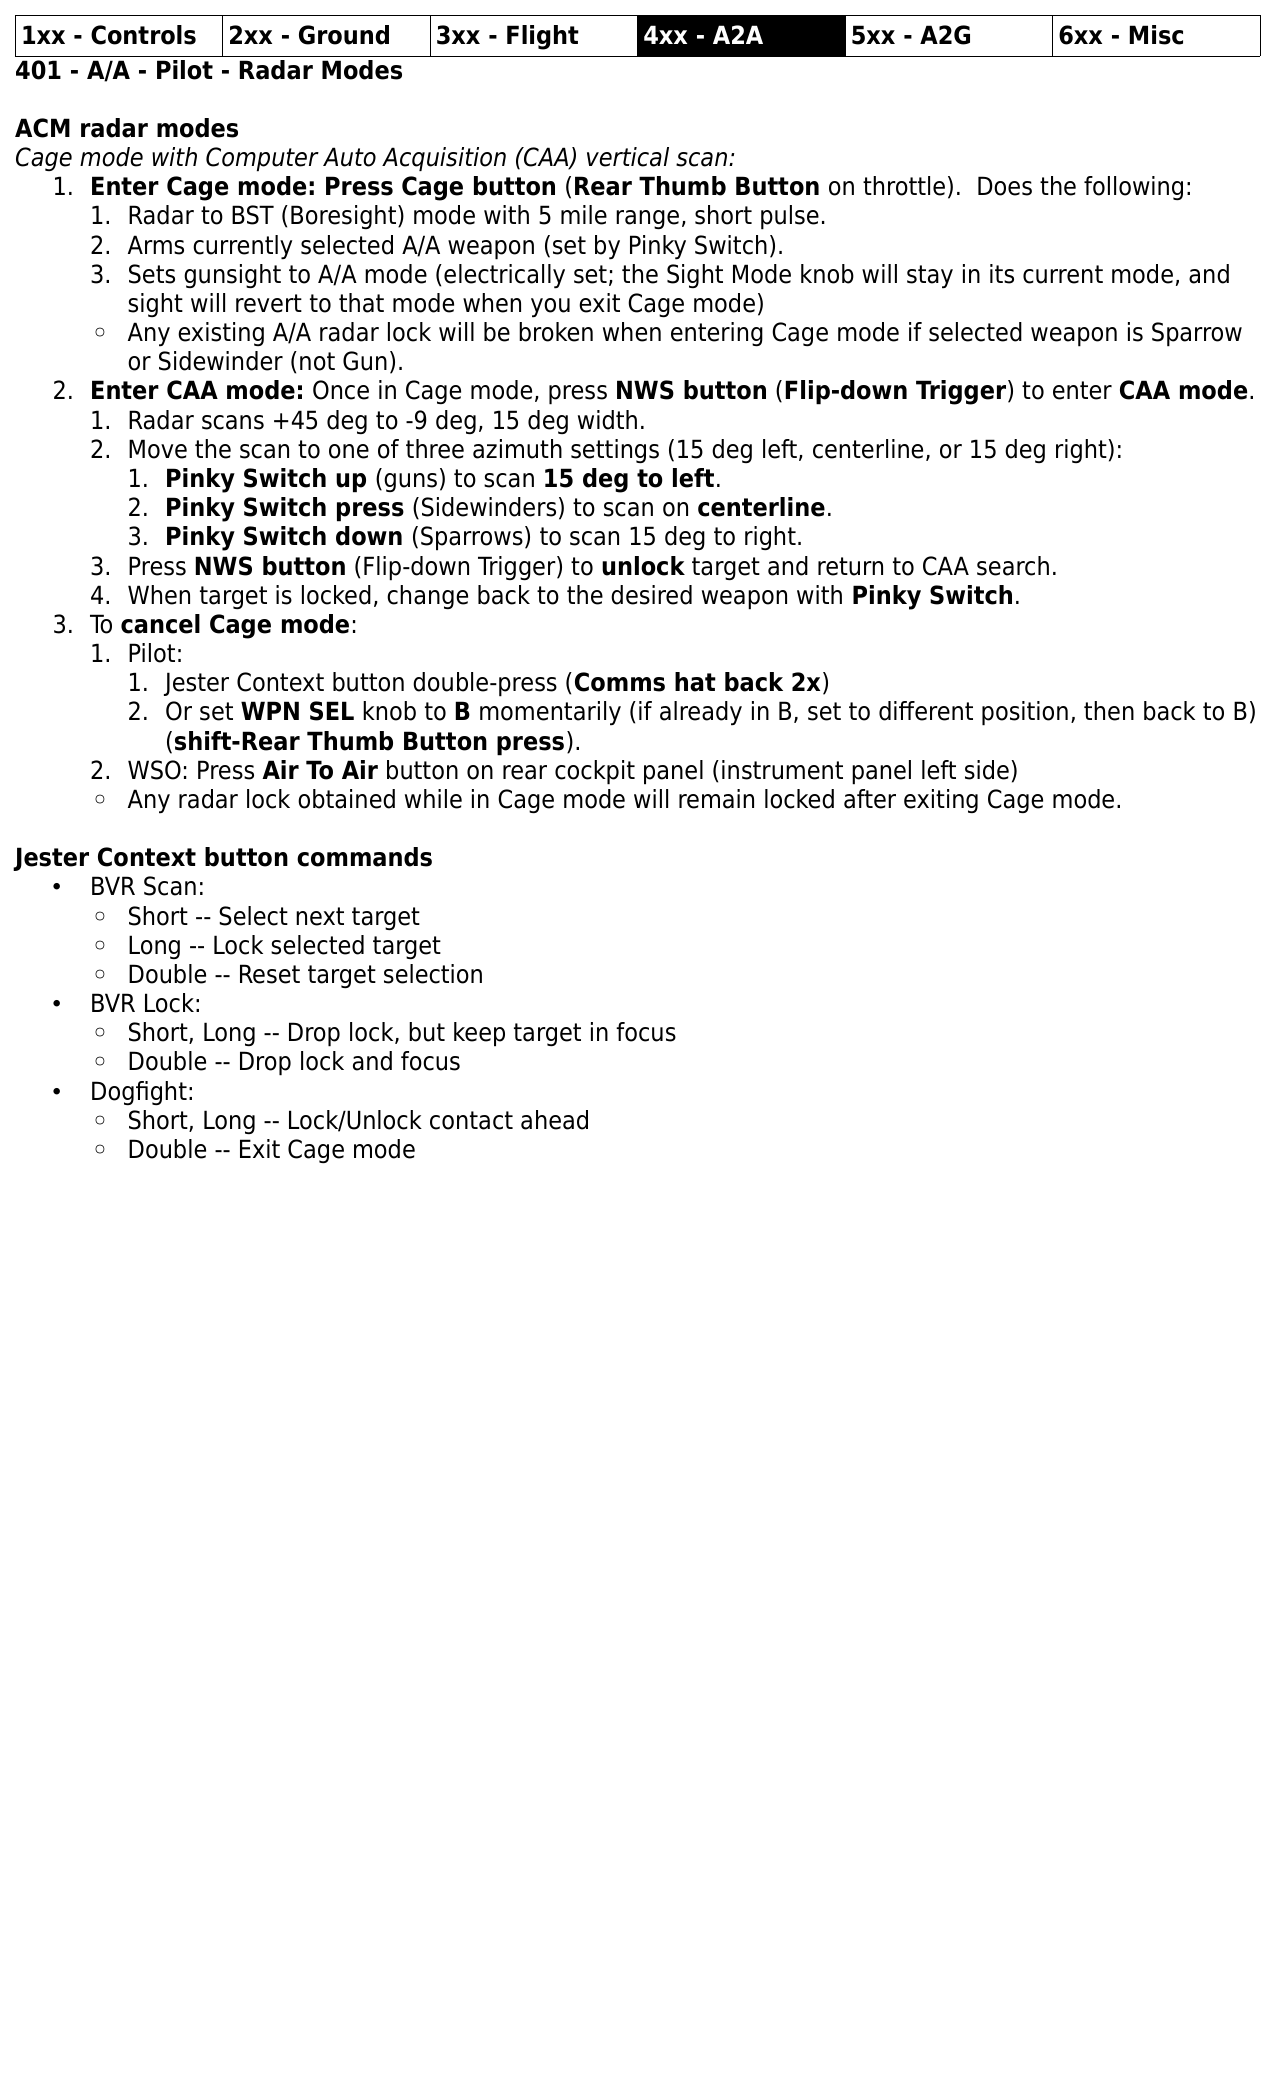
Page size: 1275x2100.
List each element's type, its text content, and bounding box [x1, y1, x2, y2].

list Or set WPN SEL knob to B momentarily (if already in B, set to different position, then back to B) (shift-Rear Thumb Button press). [127, 697, 1260, 756]
list Jester Context button double-press (Comms hat back 2x) [127, 668, 1260, 697]
list Enter CAA mode: Once in Cage mode, press NWS button (Flip-down Trigger) to enter CAA mode. [52, 377, 1260, 406]
list Pinky Switch up (guns) to scan 15 deg to left. [127, 464, 1260, 493]
list Double -- Reset target selection [90, 960, 1260, 989]
list Any existing A/A radar lock will be broken when entering Cage mode if selected weapon is Sparrow or Sidewinder (not Gun). [90, 318, 1260, 377]
list WSO: Press Air To Air button on rear cockpit panel (instrument panel left side) [90, 756, 1260, 785]
list Radar scans +45 deg to -9 deg, 15 deg width. [90, 406, 1260, 435]
list Dogfight: [52, 1077, 1260, 1106]
list Pilot: [90, 639, 1260, 668]
table_header 5xx - A2G [846, 16, 1052, 56]
list Enter Cage mode: Press Cage button (Rear Thumb Button on throttle). Does the following: [52, 172, 1260, 202]
list Short, Long -- Lock/Unlock contact ahead [90, 1106, 1260, 1135]
table_header 6xx - Misc [1053, 16, 1260, 56]
list BVR Lock: [52, 989, 1260, 1018]
list Any radar lock obtained while in Cage mode will remain locked after exiting Cage mode. [90, 785, 1260, 814]
list Pinky Switch down (Sparrows) to scan 15 deg to right. [127, 522, 1260, 552]
text Jester Context button commands [15, 843, 1260, 872]
list Short -- Select next target [90, 902, 1260, 931]
table_header 3xx - Flight [431, 16, 637, 56]
table_header 1xx - Controls [16, 16, 222, 56]
text Cage mode with Computer Auto Acquisition (CAA) vertical scan: [15, 143, 1260, 172]
list Pinky Switch press (Sidewinders) to scan on centerline. [127, 493, 1260, 522]
text ACM radar modes [15, 114, 1260, 143]
table_header 4xx - A2A [638, 16, 845, 56]
list Long -- Lock selected target [90, 931, 1260, 960]
list Arms currently selected A/A weapon (set by Pinky Switch). [90, 231, 1260, 260]
list Sets gunsight to A/A mode (electrically set; the Sight Mode knob will stay in its current mode, and sight will revert to that mode when you exit Cage mode) [90, 260, 1260, 318]
list Press NWS button (Flip-down Trigger) to unlock target and return to CAA search. [90, 552, 1260, 581]
list Double -- Drop lock and focus [90, 1047, 1260, 1077]
list When target is locked, change back to the desired weapon with Pinky Switch. [90, 581, 1260, 610]
list Short, Long -- Drop lock, but keep target in focus [90, 1018, 1260, 1047]
list To cancel Cage mode: [52, 610, 1260, 639]
list Double -- Exit Cage mode [90, 1135, 1260, 1164]
list Move the scan to one of three azimuth settings (15 deg left, centerline, or 15 deg right): [90, 435, 1260, 464]
list Radar to BST (Boresight) mode with 5 mile range, short pulse. [90, 202, 1260, 231]
list BVR Scan: [52, 872, 1260, 902]
text 401 - A/A - Pilot - Radar Modes [15, 57, 1260, 85]
table_header 2xx - Ground [223, 16, 430, 56]
